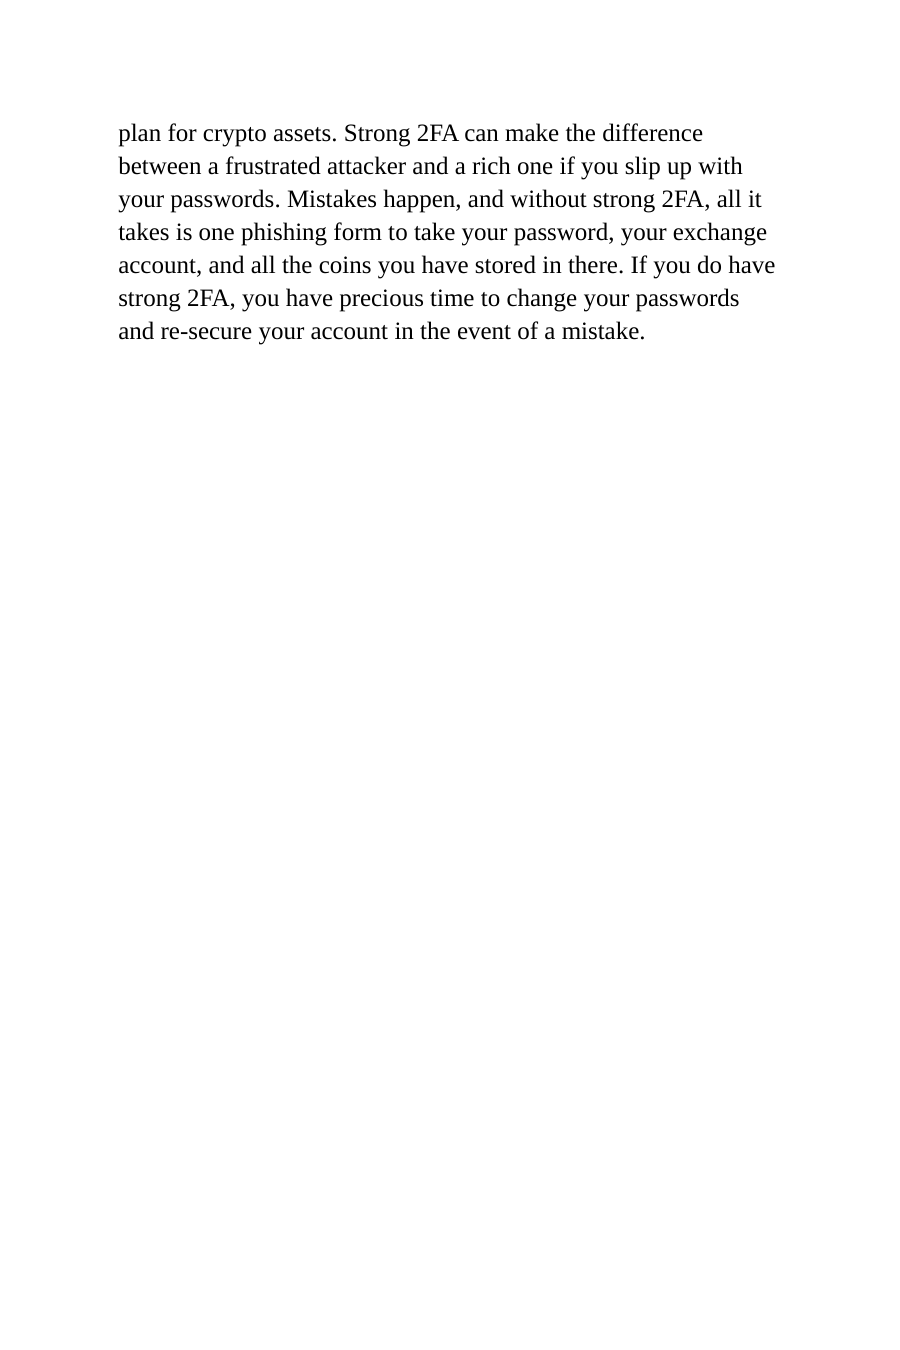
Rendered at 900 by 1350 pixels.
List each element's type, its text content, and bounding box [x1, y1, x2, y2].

text plan for crypto assets. Strong 2FA can make the difference between a frustrated attacker and a rich one if you slip up with your passwords. Mistakes happen, and without strong 2FA, all it takes is one phishing form to take your password, your exchange account, and all the coins you have stored in there. If you do have strong 2FA, you have precious time to change your passwords and re-secure your account in the event of a mistake. [118, 118, 782, 345]
